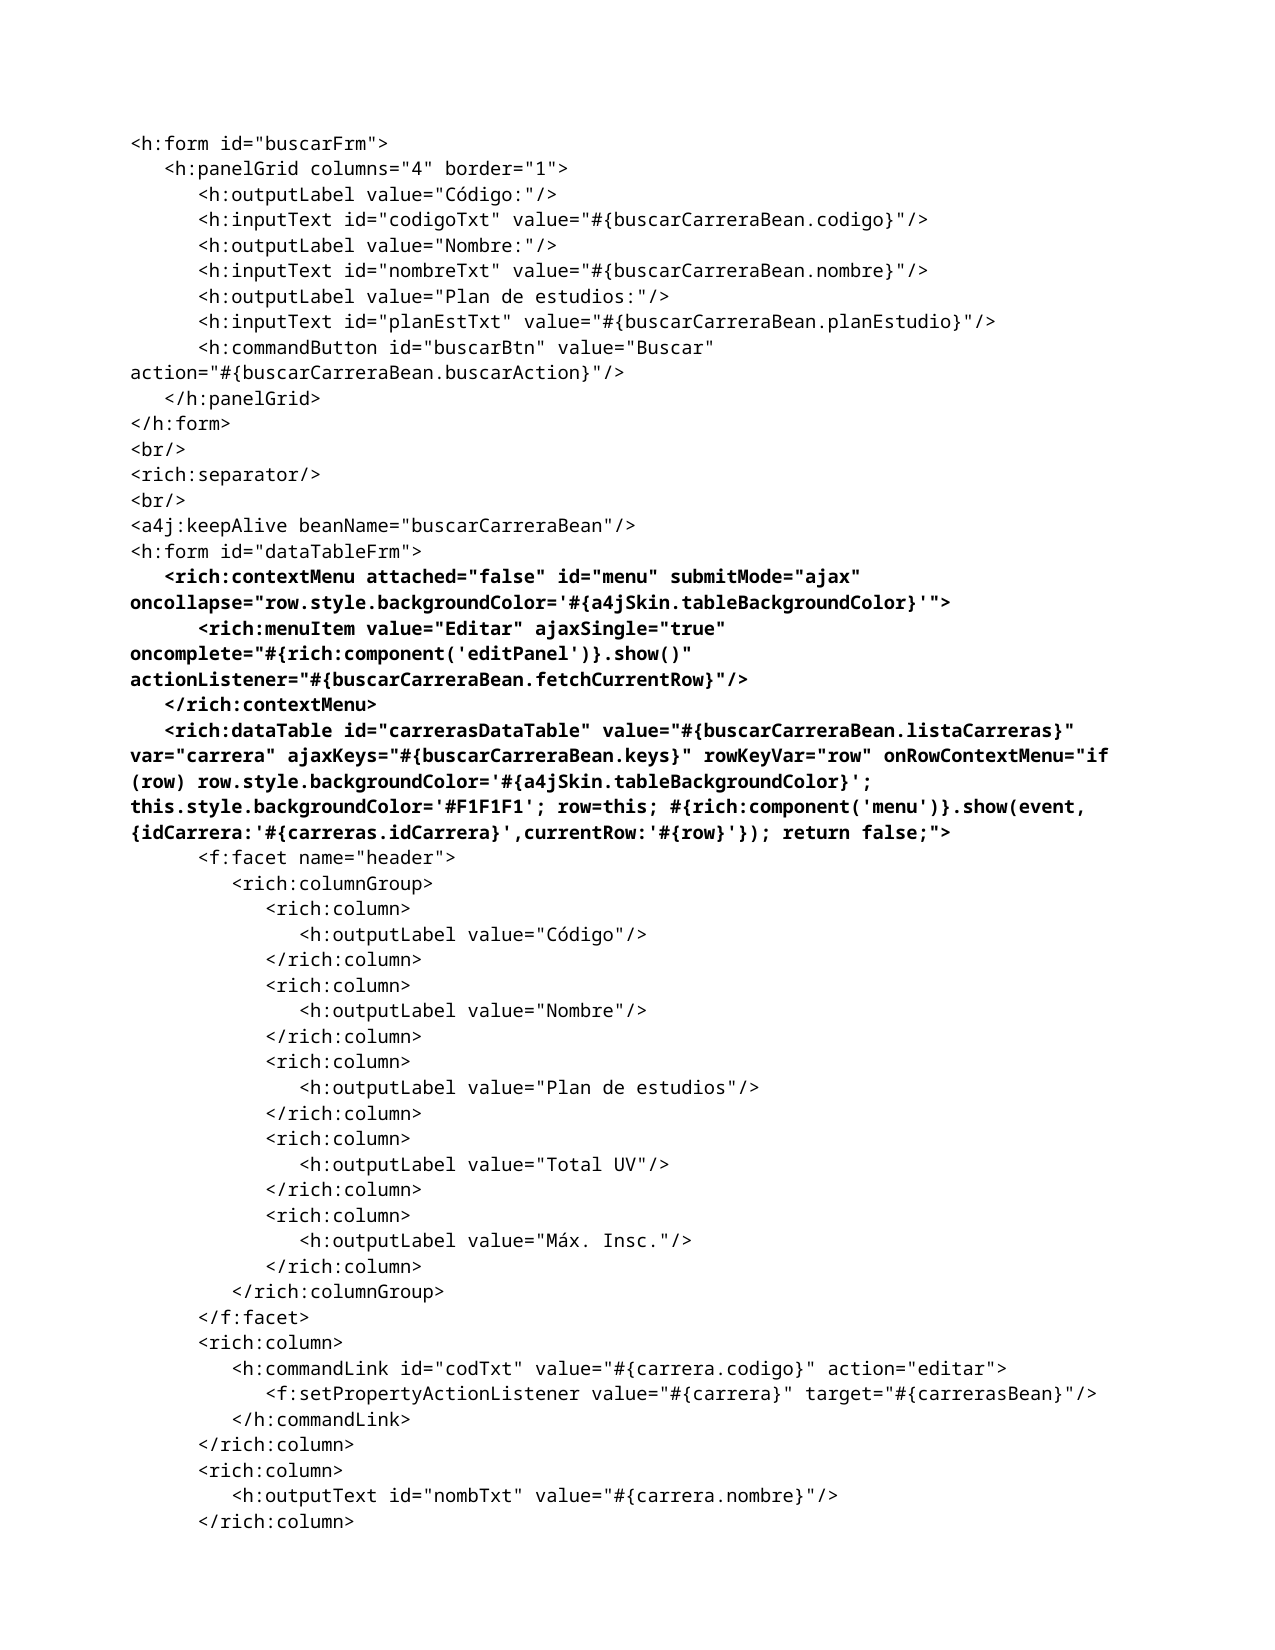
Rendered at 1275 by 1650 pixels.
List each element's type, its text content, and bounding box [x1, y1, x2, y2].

text <h:outputLabel value="Plan de estudios:"/> [130, 283, 1114, 309]
text <h:outputLabel value="Máx. Insc."/> [130, 1227, 1114, 1253]
text </h:form> [130, 411, 1114, 436]
text </rich:contextMenu> [130, 691, 1114, 717]
text <rich:column> [130, 1202, 1114, 1227]
text <h:inputText id="planEstTxt" value="#{buscarCarreraBean.planEstudio}"/> [130, 309, 1114, 334]
text <h:outputLabel value="Código"/> [130, 921, 1114, 947]
text <h:outputText id="nombTxt" value="#{carrera.nombre}"/> [130, 1483, 1114, 1508]
text <rich:menuItem value="Editar" ajaxSingle="true" oncomplete="#{rich:component('editPanel')}.show()" actionListener="#{buscarCarreraBean.fetchCurrentRow}"/> [130, 615, 1114, 691]
text </h:panelGrid> [130, 385, 1114, 411]
text <rich:dataTable id="carrerasDataTable" value="#{buscarCarreraBean.listaCarreras}" var="carrera" ajaxKeys="#{buscarCarreraBean.keys}" rowKeyVar="row" onRowContextMenu="if (row) row.style.backgroundColor='#{a4jSkin.tableBackgroundColor}'; this.style.backgroundColor='#F1F1F1'; row=this; #{rich:component('menu')}.show(event, {idCarrera:'#{carreras.idCarrera}',currentRow:'#{row}'}); return false;"> [130, 717, 1114, 844]
text <rich:separator/> [130, 462, 1114, 487]
text <h:inputText id="codigoTxt" value="#{buscarCarreraBean.codigo}"/> [130, 207, 1114, 232]
text </h:commandLink> [130, 1406, 1114, 1432]
text <rich:column> [130, 896, 1114, 921]
text <h:outputLabel value="Nombre:"/> [130, 232, 1114, 258]
text </rich:column> [130, 1432, 1114, 1457]
text <br/> [130, 436, 1114, 462]
text <rich:column> [130, 1457, 1114, 1483]
text <rich:column> [130, 1049, 1114, 1074]
text </rich:column> [130, 1023, 1114, 1049]
text <h:panelGrid columns="4" border="1"> [130, 156, 1114, 181]
text <rich:columnGroup> [130, 870, 1114, 896]
text <f:setPropertyActionListener value="#{carrera}" target="#{carrerasBean}"/> [130, 1381, 1114, 1406]
text <h:form id="dataTableFrm"> [130, 538, 1114, 564]
text </rich:column> [130, 1508, 1114, 1532]
text </rich:column> [130, 947, 1114, 972]
text <rich:column> [130, 972, 1114, 998]
text <h:commandButton id="buscarBtn" value="Buscar" action="#{buscarCarreraBean.buscarAction}"/> [130, 334, 1114, 385]
text <h:outputLabel value="Código:"/> [130, 181, 1114, 207]
text <h:outputLabel value="Nombre"/> [130, 998, 1114, 1023]
text <a4j:keepAlive beanName="buscarCarreraBean"/> [130, 513, 1114, 538]
text </rich:column> [130, 1100, 1114, 1125]
text <h:outputLabel value="Total UV"/> [130, 1151, 1114, 1176]
text </rich:columnGroup> [130, 1278, 1114, 1304]
text <rich:contextMenu attached="false" id="menu" submitMode="ajax" oncollapse="row.style.backgroundColor='#{a4jSkin.tableBackgroundColor}'"> [130, 564, 1114, 615]
text <f:facet name="header"> [130, 844, 1114, 870]
text <h:form id="buscarFrm"> [130, 130, 1114, 156]
text </f:facet> [130, 1304, 1114, 1329]
text <h:outputLabel value="Plan de estudios"/> [130, 1074, 1114, 1100]
text <rich:column> [130, 1329, 1114, 1355]
text <h:inputText id="nombreTxt" value="#{buscarCarreraBean.nombre}"/> [130, 258, 1114, 283]
text </rich:column> [130, 1253, 1114, 1278]
text <br/> [130, 487, 1114, 513]
text </rich:column> [130, 1176, 1114, 1202]
text <rich:column> [130, 1125, 1114, 1151]
text <h:commandLink id="codTxt" value="#{carrera.codigo}" action="editar"> [130, 1355, 1114, 1381]
